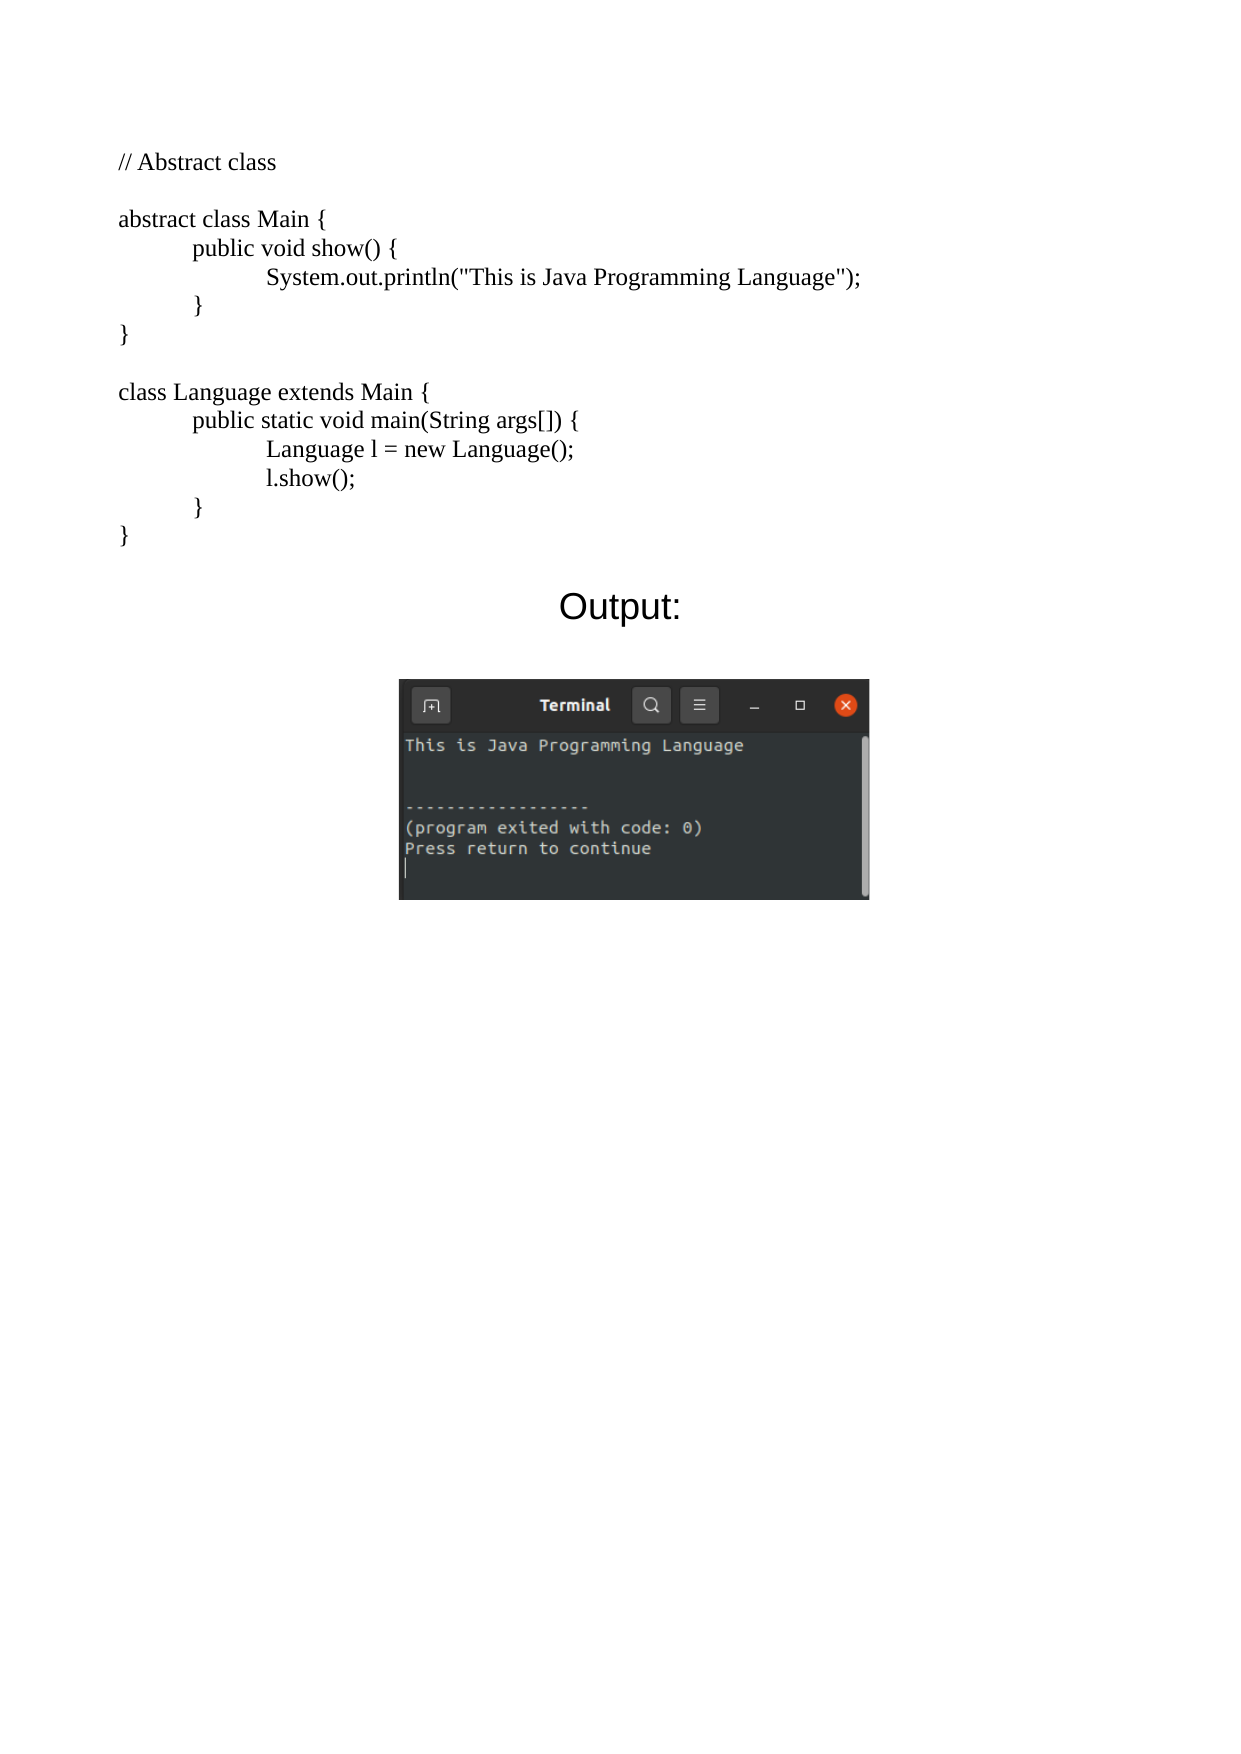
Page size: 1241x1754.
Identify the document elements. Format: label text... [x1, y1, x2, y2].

text // Abstract class [118, 147, 1122, 176]
text } [118, 521, 1122, 549]
text } [118, 319, 1122, 348]
text public void show() { [118, 233, 1122, 262]
text } [118, 492, 1122, 521]
text abstract class Main { [118, 204, 1122, 233]
text Language l = new Language(); [118, 434, 1122, 463]
text } [118, 291, 1122, 319]
subtitle Output: [118, 584, 1122, 627]
text l.show(); [118, 463, 1122, 492]
text System.out.println("This is Java Programming Language"); [118, 262, 1122, 291]
text class Language extends Main { [118, 377, 1122, 406]
picture [398, 679, 870, 900]
text public static void main(String args[]) { [118, 406, 1122, 434]
